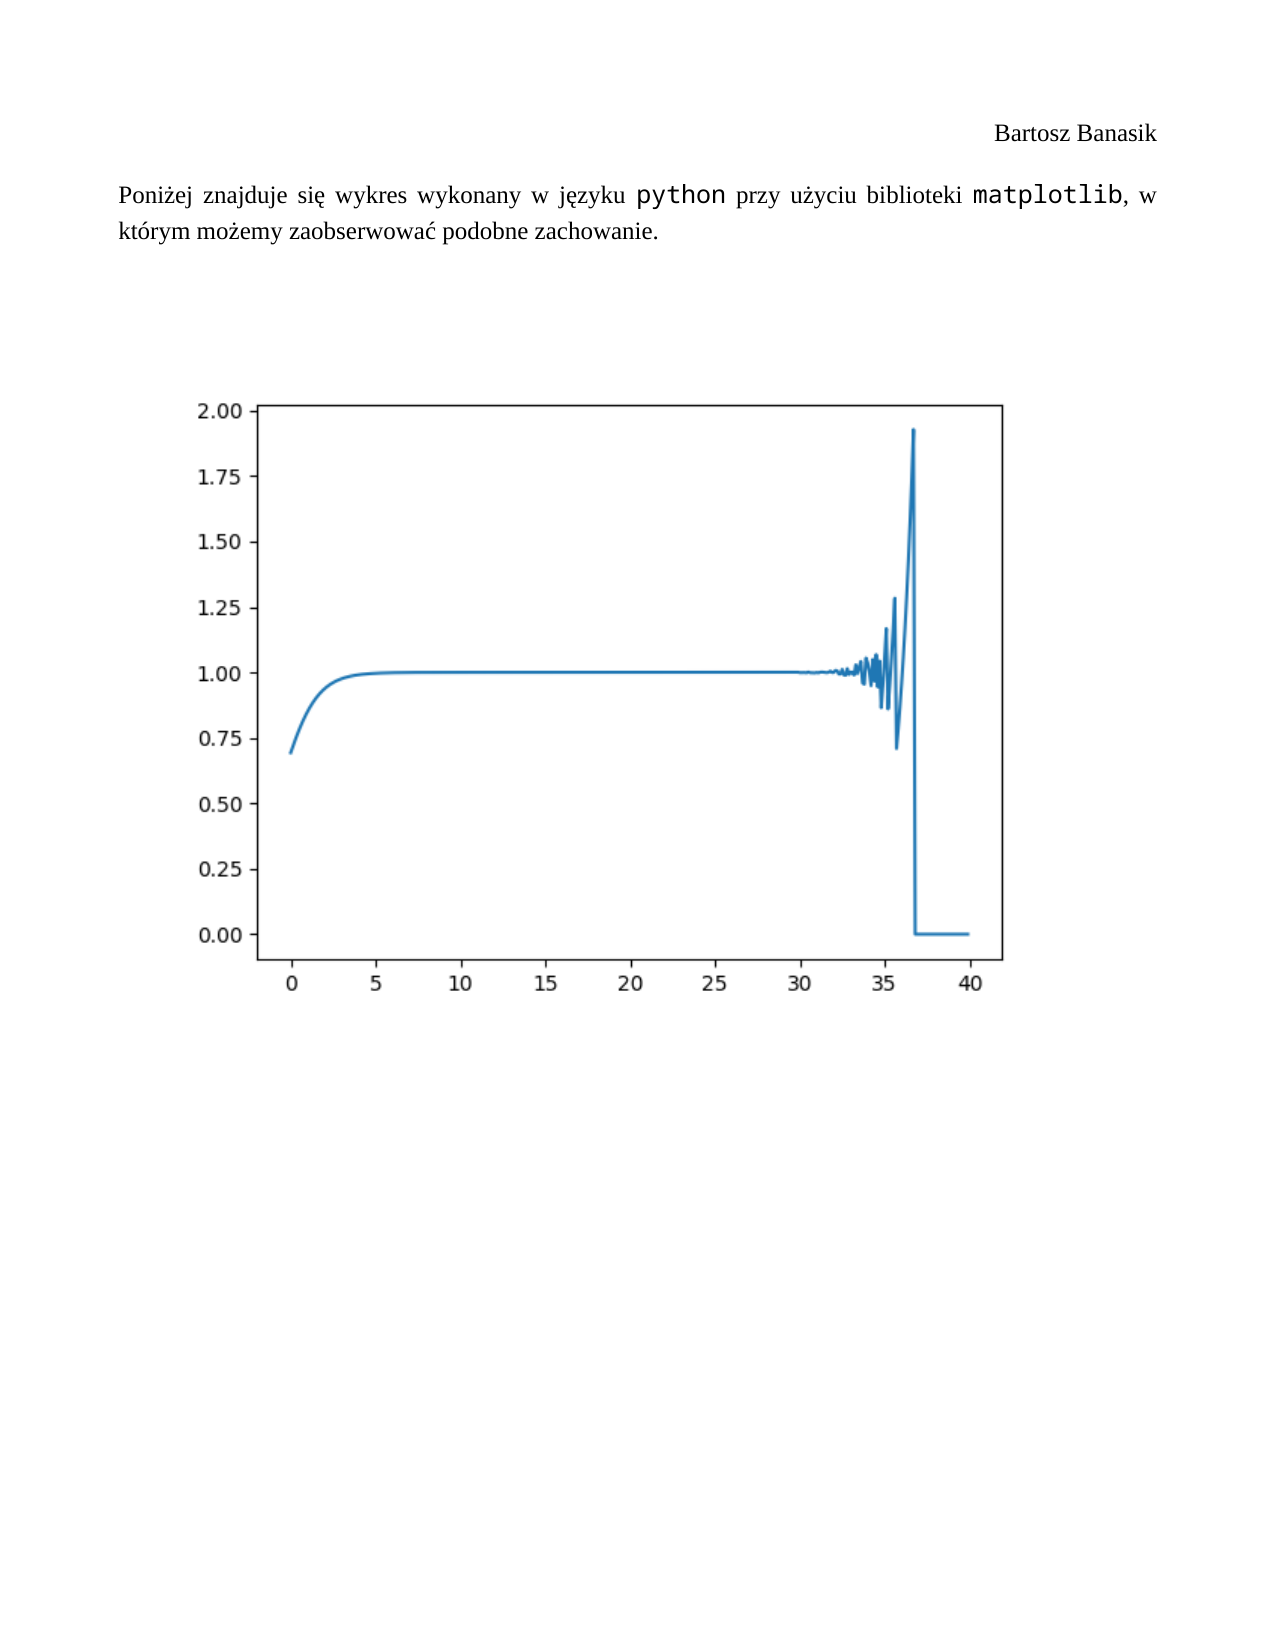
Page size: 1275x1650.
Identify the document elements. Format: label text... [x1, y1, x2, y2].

text Poniżej znajduje się wykres wykonany w języku python przy użyciu biblioteki matplotlib, w którym możemy zaobserwować podobne zachowanie. [118, 176, 1157, 245]
picture [137, 318, 1098, 1039]
